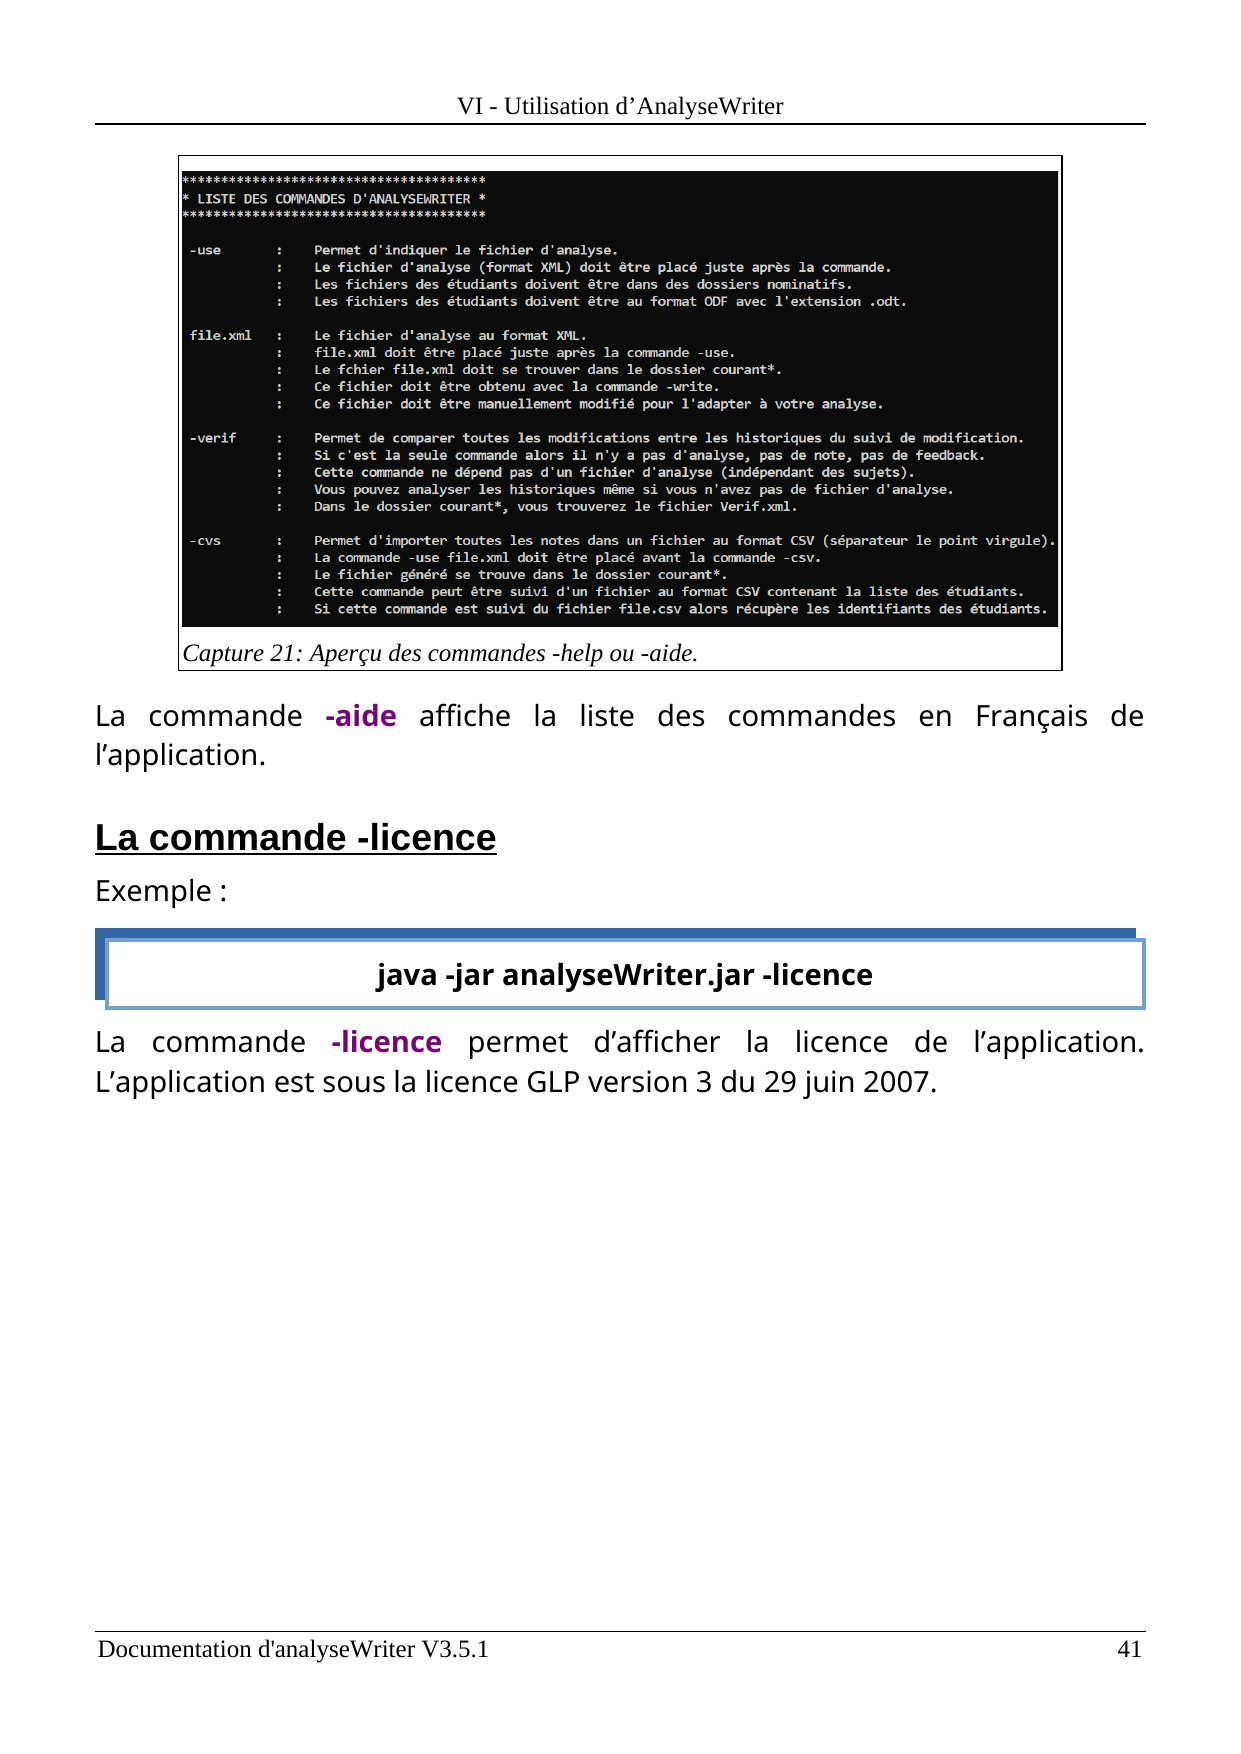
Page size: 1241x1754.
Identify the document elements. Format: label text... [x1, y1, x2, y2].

text La commande -aide affiche la liste des commandes en Français de l’application. [94, 155, 1146, 774]
subtitle La commande -licence [94, 816, 1146, 859]
text [179, 156, 1061, 670]
text Capture 21: Aperçu des commandes -help ou -aide. [182, 627, 1058, 667]
text Exemple : [94, 871, 1146, 910]
text java -jar analyseWriter.jar -licence [109, 942, 1142, 1006]
text La commande -licence permet d’afficher la licence de l’application. L’application est sous la licence GLP version 3 du 29 juin 2007. [94, 1022, 1146, 1101]
